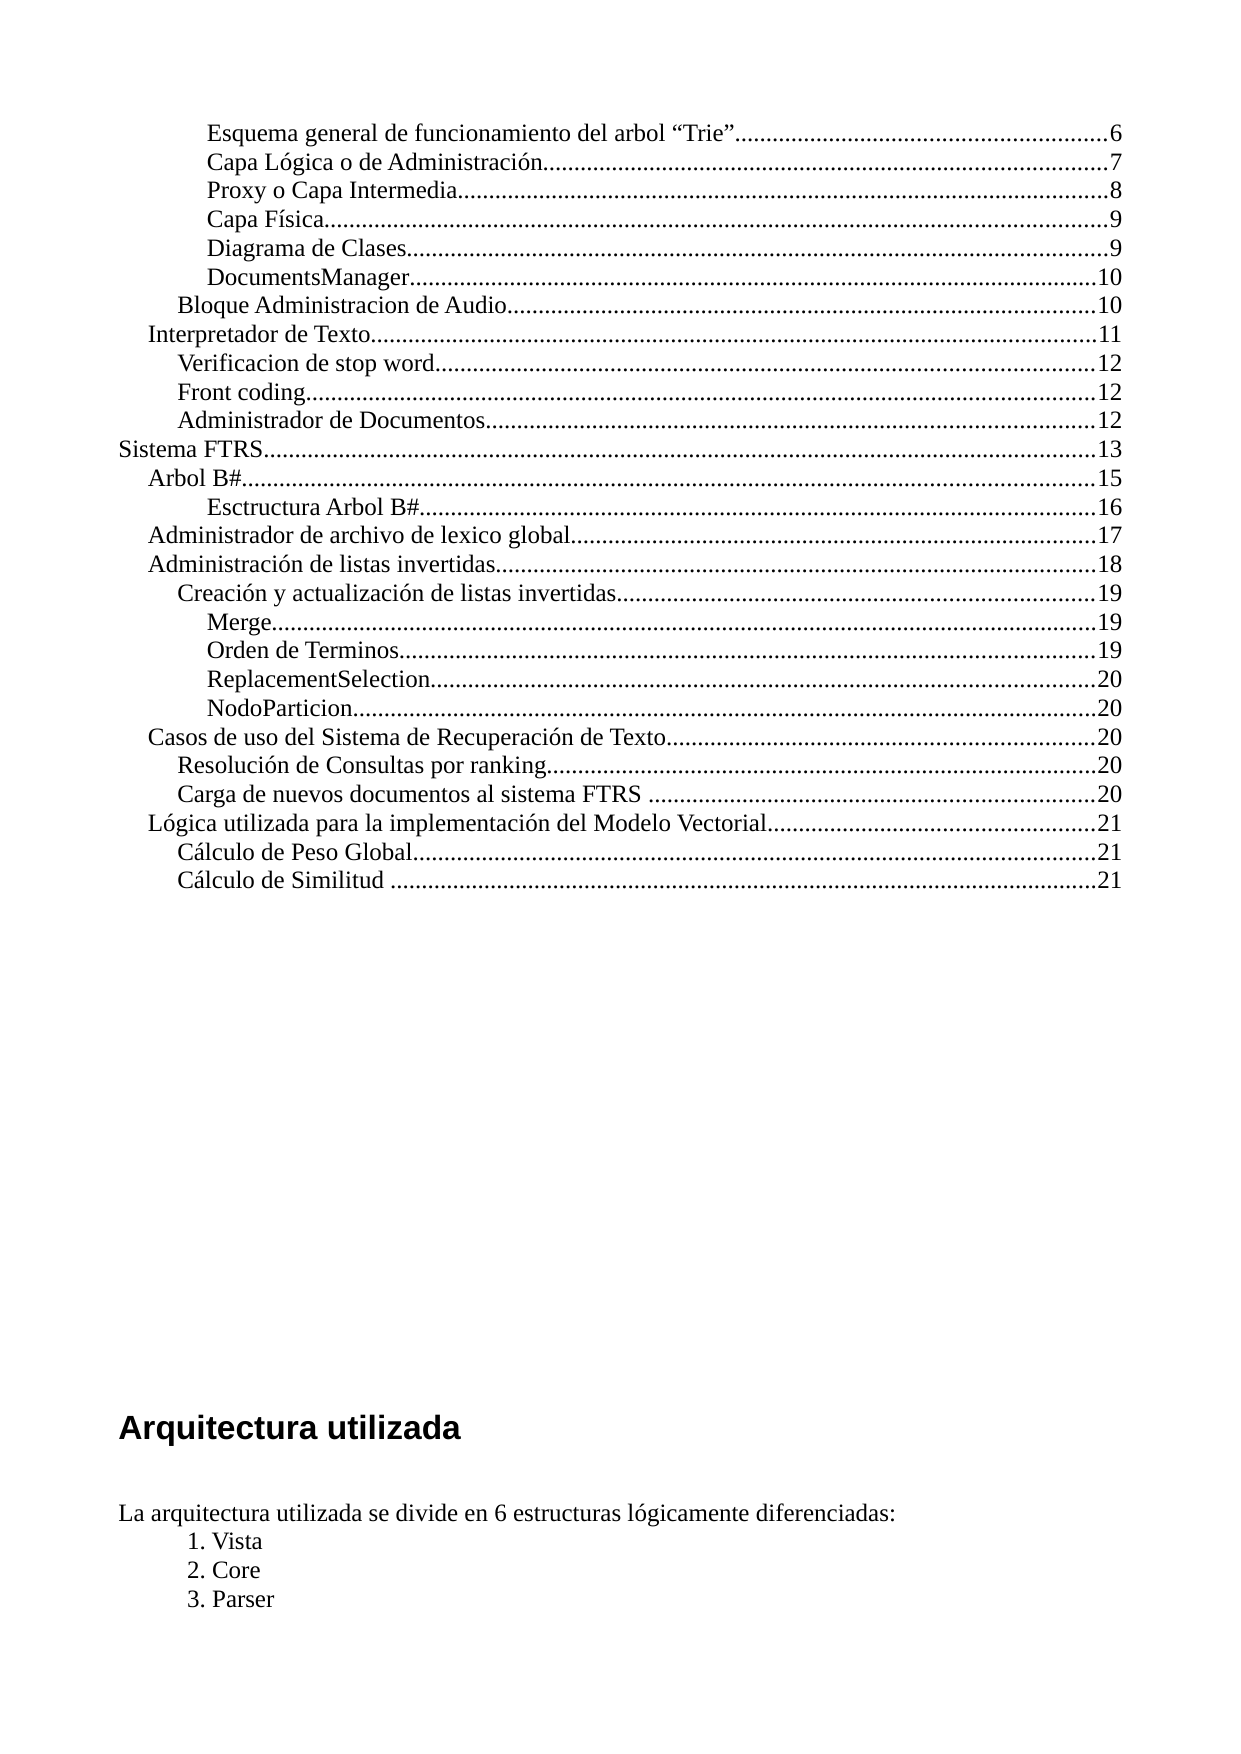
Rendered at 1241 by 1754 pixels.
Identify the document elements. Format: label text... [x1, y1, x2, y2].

text Esquema general de funcionamiento del arbol “Trie” 6 [207, 118, 1122, 147]
text Proxy o Capa Intermedia 8 [207, 176, 1122, 204]
text Esctructura Arbol B# 16 [207, 492, 1122, 521]
text Administrador de archivo de lexico global 17 [148, 521, 1122, 549]
text Administración de listas invertidas 18 [148, 549, 1122, 578]
text Resolución de Consultas por ranking 20 [177, 751, 1122, 779]
text Merge 19 [207, 607, 1122, 636]
text DocumentsManager 10 [207, 262, 1122, 291]
text 3. Parser [118, 1584, 1122, 1613]
text Orden de Terminos 19 [207, 636, 1122, 664]
text Cálculo de Peso Global 21 [177, 837, 1122, 866]
text 2. Core [118, 1555, 1122, 1584]
text Front coding 12 [177, 377, 1122, 406]
text Diagrama de Clases 9 [207, 233, 1122, 262]
subtitle Arquitectura utilizada [118, 1408, 1122, 1447]
text Sistema FTRS 13 [118, 434, 1122, 463]
text Arbol B# 15 [148, 463, 1122, 492]
text Capa Lógica o de Administración 7 [207, 147, 1122, 176]
text Bloque Administracion de Audio 10 [177, 291, 1122, 319]
text La arquitectura utilizada se divide en 6 estructuras lógicamente diferenciadas: [118, 1498, 1122, 1526]
text Cálculo de Similitud 21 [177, 866, 1122, 894]
text 1. Vista [118, 1526, 1122, 1555]
text Creación y actualización de listas invertidas 19 [177, 578, 1122, 607]
text Capa Física 9 [207, 204, 1122, 233]
text Lógica utilizada para la implementación del Modelo Vectorial 21 [148, 808, 1122, 837]
text ReplacementSelection 20 [207, 664, 1122, 693]
text Casos de uso del Sistema de Recuperación de Texto 20 [148, 722, 1122, 751]
text Verificacion de stop word 12 [177, 348, 1122, 377]
text Interpretador de Texto 11 [148, 319, 1122, 348]
text NodoParticion 20 [207, 693, 1122, 722]
text Administrador de Documentos 12 [177, 406, 1122, 434]
text Carga de nuevos documentos al sistema FTRS 20 [177, 779, 1122, 808]
